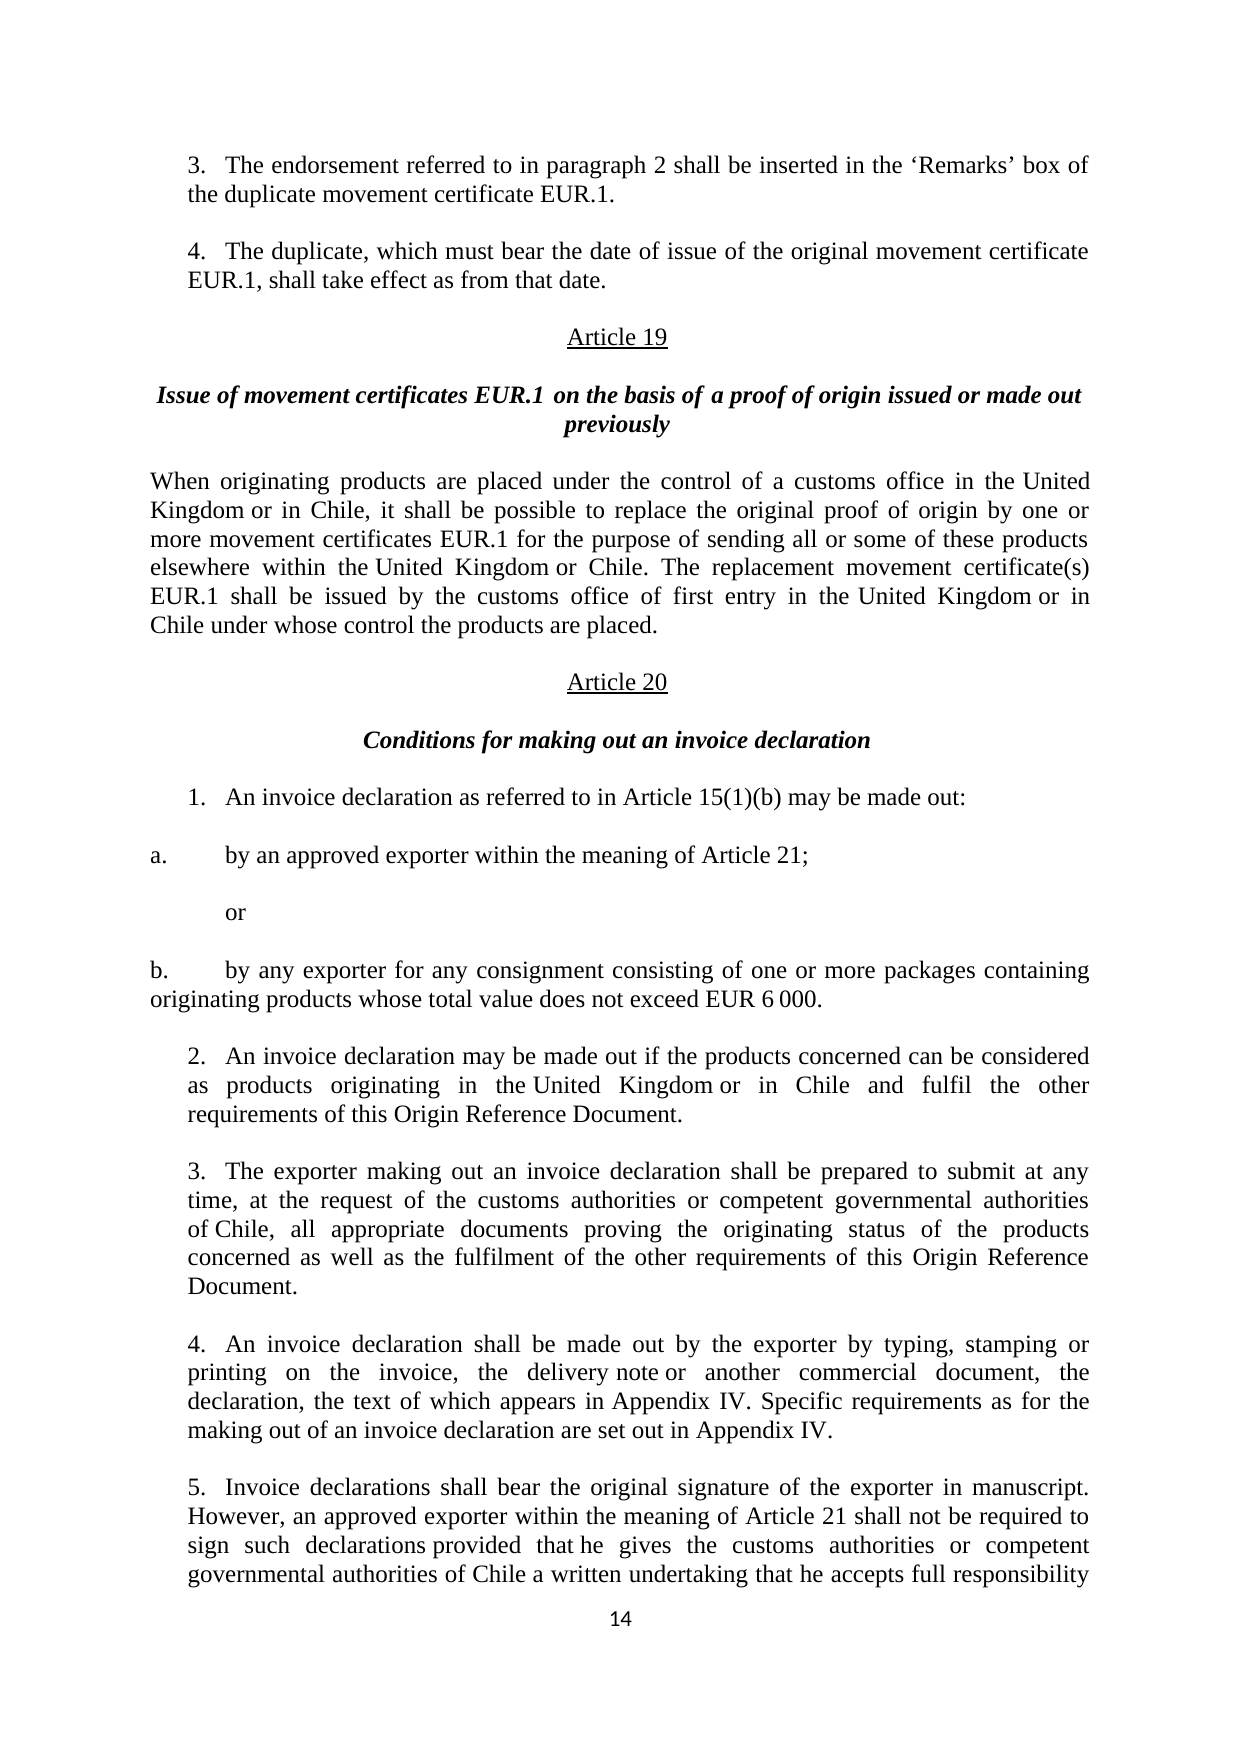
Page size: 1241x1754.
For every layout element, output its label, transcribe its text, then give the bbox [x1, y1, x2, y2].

list The exporter making out an invoice declaration shall be prepared to submit at any time, at the request of the customs authorities or competent governmental authorities of Chile, all appropriate documents proving the originating status of the products concerned as well as the fulfilment of the other requirements of this Origin Reference Document. [187, 1156, 1090, 1300]
list by an approved exporter within the meaning of Article 21; [150, 840, 1090, 869]
text Article 19 [150, 322, 1090, 351]
text or [225, 897, 1090, 926]
list Invoice declarations shall bear the original signature of the exporter in manuscript. However, an approved exporter within the meaning of Article 21 shall not be required to sign such declarations provided that he gives the customs authorities or competent governmental authorities of Chile a written undertaking that he accepts full responsibility [187, 1472, 1090, 1587]
list The duplicate, which must bear the date of issue of the original movement certificate EUR.1, shall take effect as from that date. [187, 236, 1090, 294]
text Article 20 [150, 667, 1090, 696]
list An invoice declaration as referred to in Article 15(1)(b) may be made out: [187, 782, 1090, 811]
text When originating products are placed under the control of a customs office in the United Kingdom or in Chile, it shall be possible to replace the original proof of origin by one or more movement certificates EUR.1 for the purpose of sending all or some of these products elsewhere within the United Kingdom or Chile. The replacement movement certificate(s) EUR.1 shall be issued by the customs office of first entry in the United Kingdom or in Chile under whose control the products are placed. [150, 466, 1090, 639]
text Issue of movement certificates EUR.1 on the basis of a proof of origin issued or made out previously [150, 380, 1090, 437]
list An invoice declaration shall be made out by the exporter by typing, stamping or printing on the invoice, the delivery note or another commercial document, the declaration, the text of which appears in Appendix IV. Specific requirements as for the making out of an invoice declaration are set out in Appendix IV. [187, 1329, 1090, 1444]
list An invoice declaration may be made out if the products concerned can be considered as products originating in the United Kingdom or in Chile and fulfil the other requirements of this Origin Reference Document. [187, 1041, 1090, 1127]
text Conditions for making out an invoice declaration [150, 725, 1090, 754]
list by any exporter for any consignment consisting of one or more packages containing originating products whose total value does not exceed EUR 6 000. [150, 955, 1090, 1012]
list The endorsement referred to in paragraph 2 shall be inserted in the ‘Remarks’ box of the duplicate movement certificate EUR.1. [187, 150, 1090, 207]
